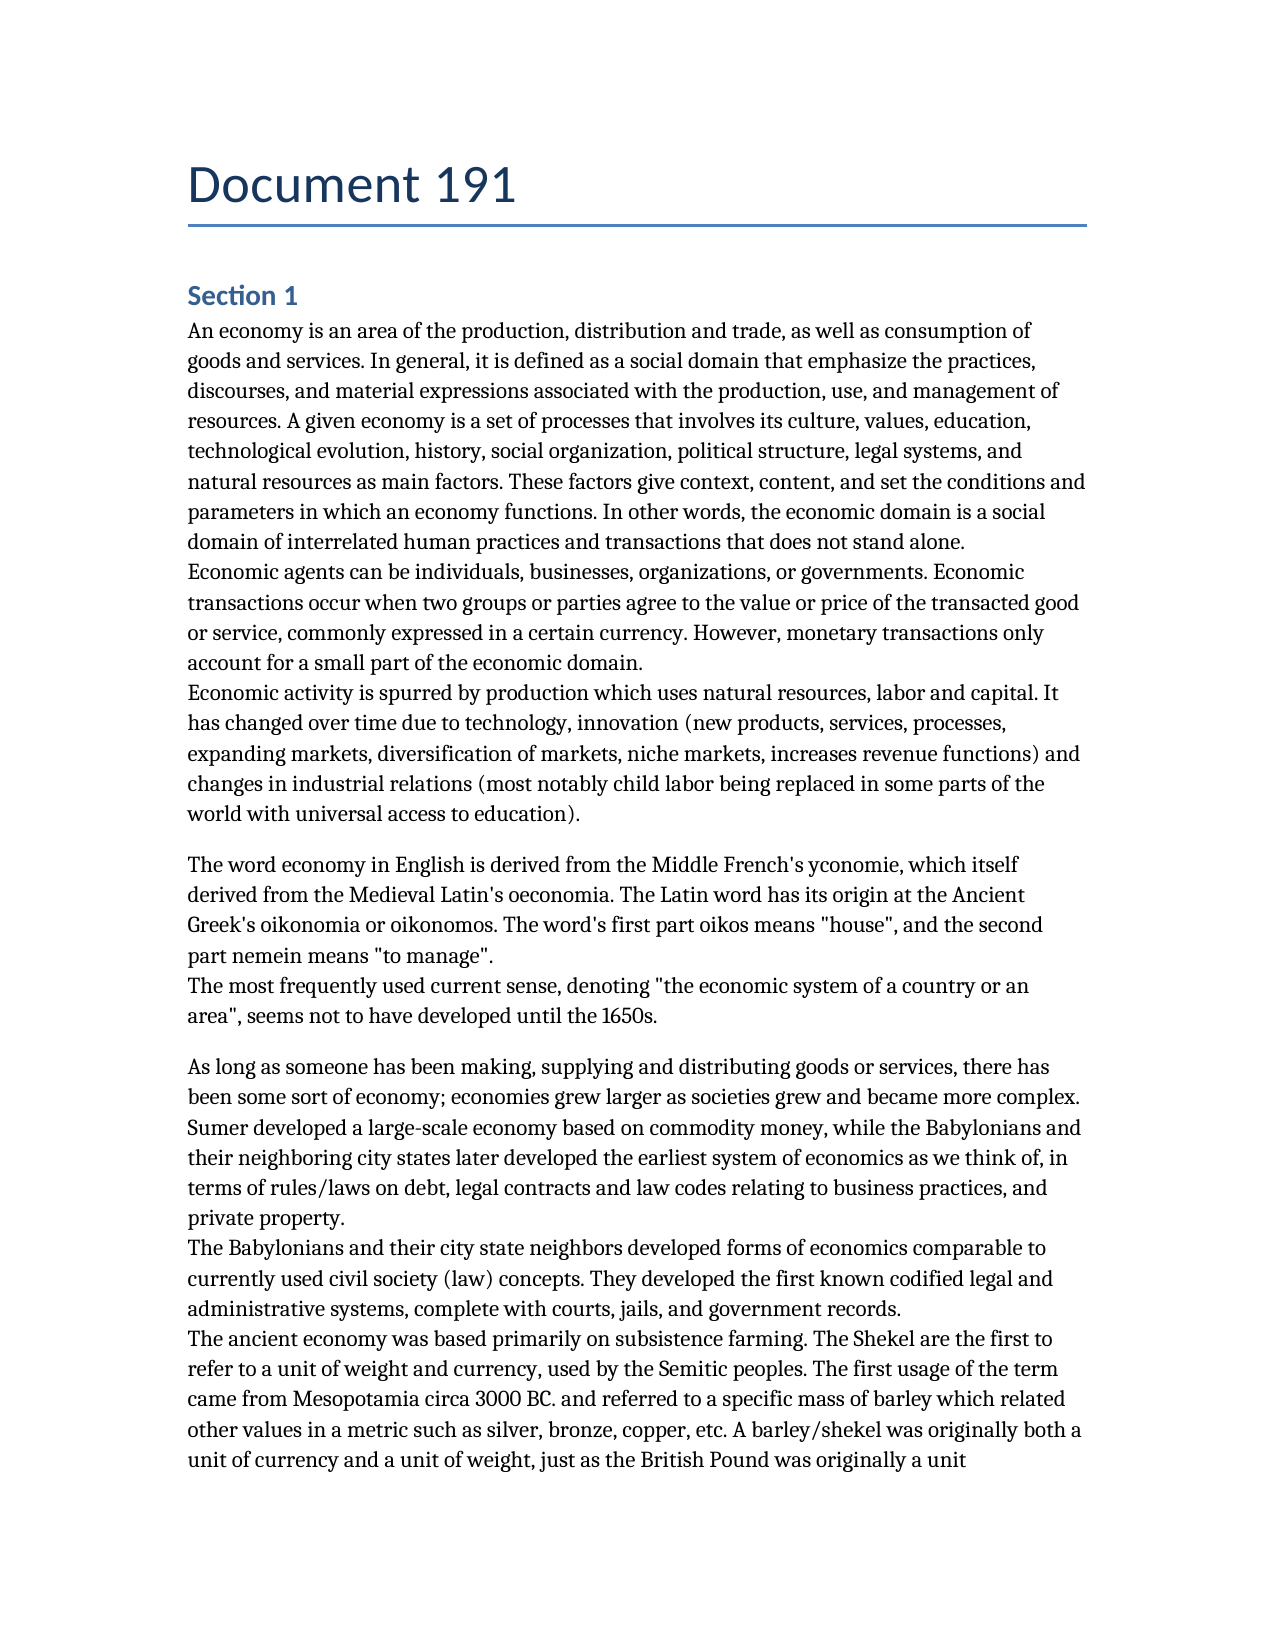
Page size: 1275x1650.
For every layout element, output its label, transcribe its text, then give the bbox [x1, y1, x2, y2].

text The word economy in English is derived from the Middle French's yconomie, which itself derived from the Medieval Latin's oeconomia. The Latin word has its origin at the Ancient Greek's oikonomia or oikonomos. The word's first part oikos means "house", and the second part nemein means "to manage". The most frequently used current sense, denoting "the economic system of a country or an area", seems not to have developed until the 1650s. [187, 852, 1087, 1029]
text As long as someone has been making, supplying and distributing goods or services, there has been some sort of economy; economies grew larger as societies grew and became more complex. Sumer developed a large-scale economy based on commodity money, while the Babylonians and their neighboring city states later developed the earliest system of economics as we think of, in terms of rules/laws on debt, legal contracts and law codes relating to business practices, and private property. The Babylonians and their city state neighbors developed forms of economics comparable to currently used civil society (law) concepts. They developed the first known codified legal and administrative systems, complete with courts, jails, and government records. The ancient economy was based primarily on subsistence farming. The Shekel are the first to refer to a unit of weight and currency, used by the Semitic peoples. The first usage of the term came from Mesopotamia circa 3000 BC. and referred to a specific mass of barley which related other values in a metric such as silver, bronze, copper, etc. A barley/shekel was originally both a unit of currency and a unit of weight, just as the British Pound was originally a unit [187, 1054, 1087, 1473]
text An economy is an area of the production, distribution and trade, as well as consumption of goods and services. In general, it is defined as a social domain that emphasize the practices, discourses, and material expressions associated with the production, use, and management of resources. A given economy is a set of processes that involves its culture, values, education, technological evolution, history, social organization, political structure, legal systems, and natural resources as main factors. These factors give context, content, and set the conditions and parameters in which an economy functions. In other words, the economic domain is a social domain of interrelated human practices and transactions that does not stand alone. Economic agents can be individuals, businesses, organizations, or governments. Economic transactions occur when two groups or parties agree to the value or price of the transacted good or service, commonly expressed in a certain currency. However, monetary transactions only account for a small part of the economic domain. Economic activity is spurred by production which uses natural resources, labor and capital. It has changed over time due to technology, innovation (new products, services, processes, expanding markets, diversification of markets, niche markets, increases revenue functions) and changes in industrial relations (most notably child labor being replaced in some parts of the world with universal access to education). [187, 317, 1087, 827]
title Document 191 [187, 150, 1087, 227]
subtitle Section 1 [187, 277, 1087, 312]
